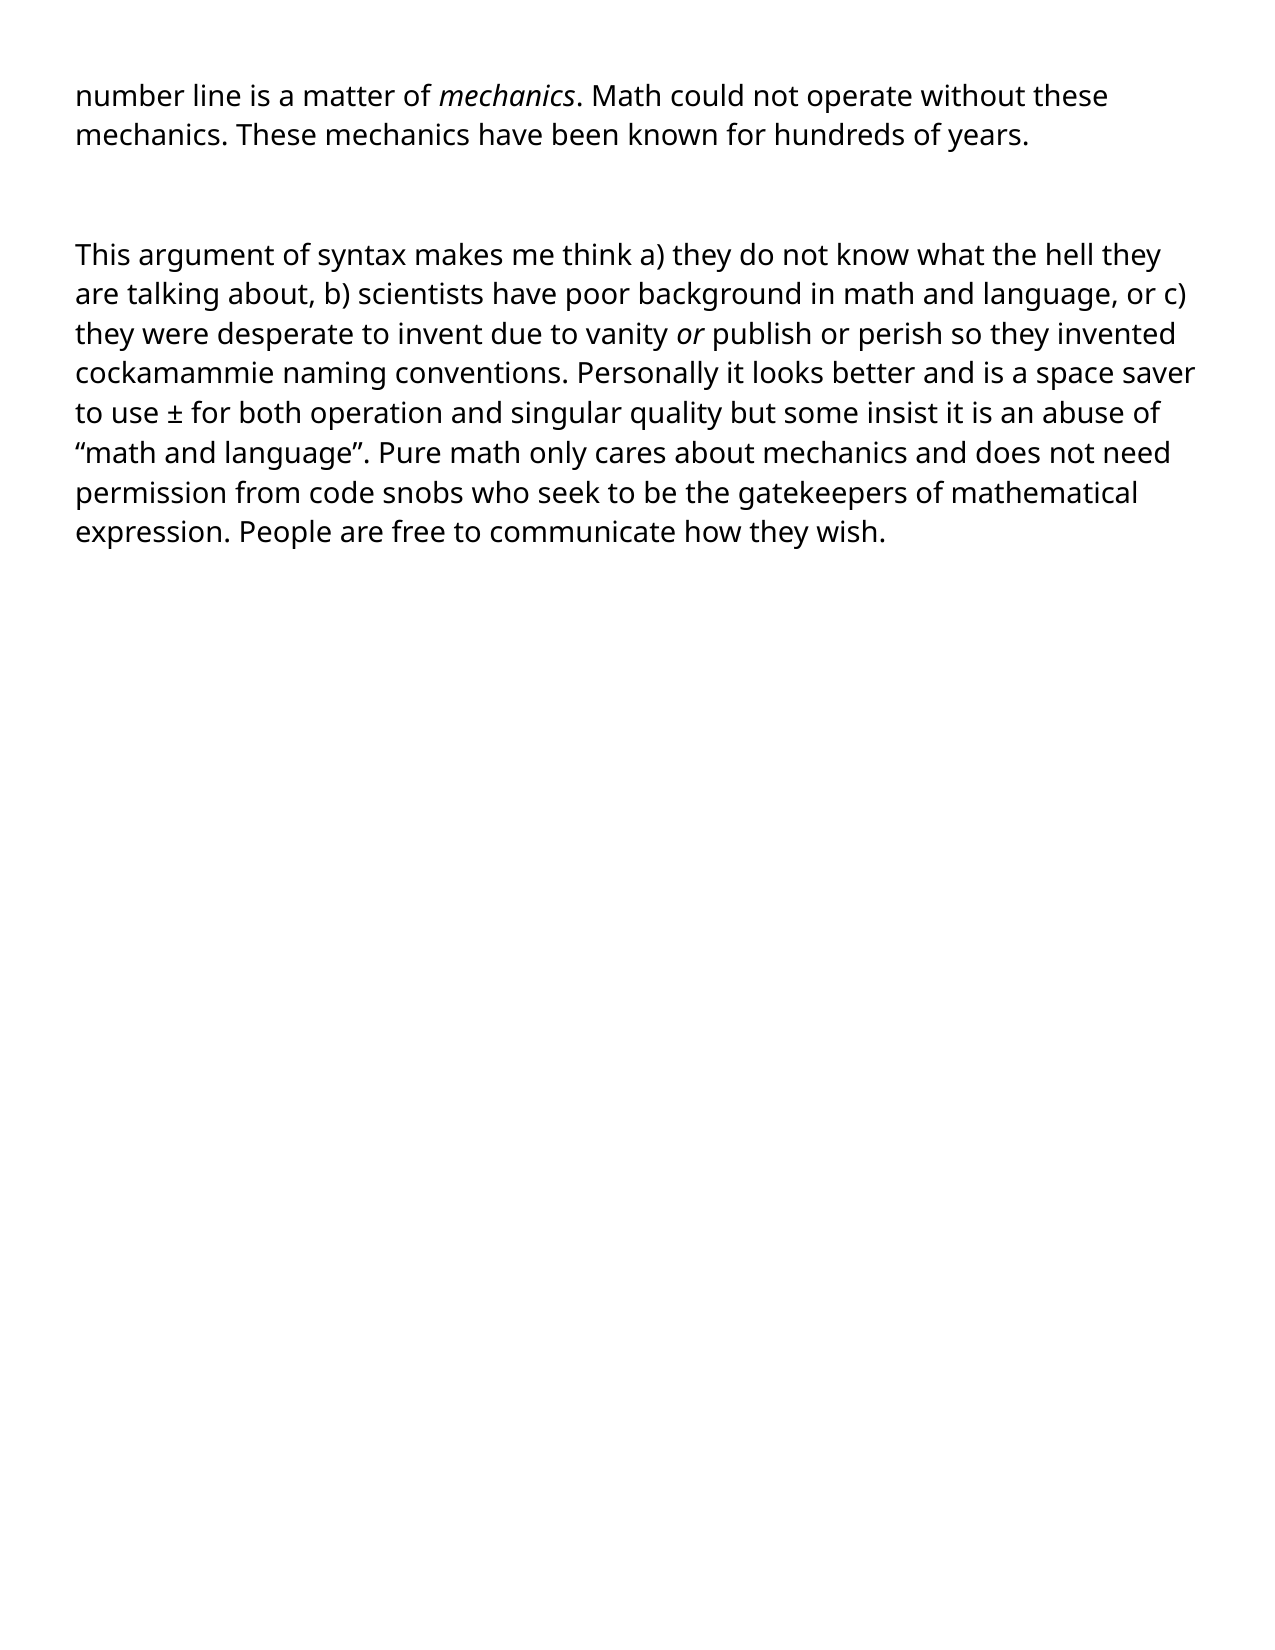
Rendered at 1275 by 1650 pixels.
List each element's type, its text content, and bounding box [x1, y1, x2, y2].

text number line is a matter of mechanics. Math could not operate without these mechanics. These mechanics have been known for hundreds of years. [75, 75, 1200, 154]
text This argument of syntax makes me think a) they do not know what the hell they are talking about, b) scientists have poor background in math and language, or c) they were desperate to invent due to vanity or publish or perish so they invented cockamammie naming conventions. Personally it looks better and is a space saver to use ± for both operation and singular quality but some insist it is an abuse of “math and language”. Pure math only cares about mechanics and does not need permission from code snobs who seek to be the gatekeepers of mathematical expression. People are free to communicate how they wish. [75, 234, 1200, 551]
